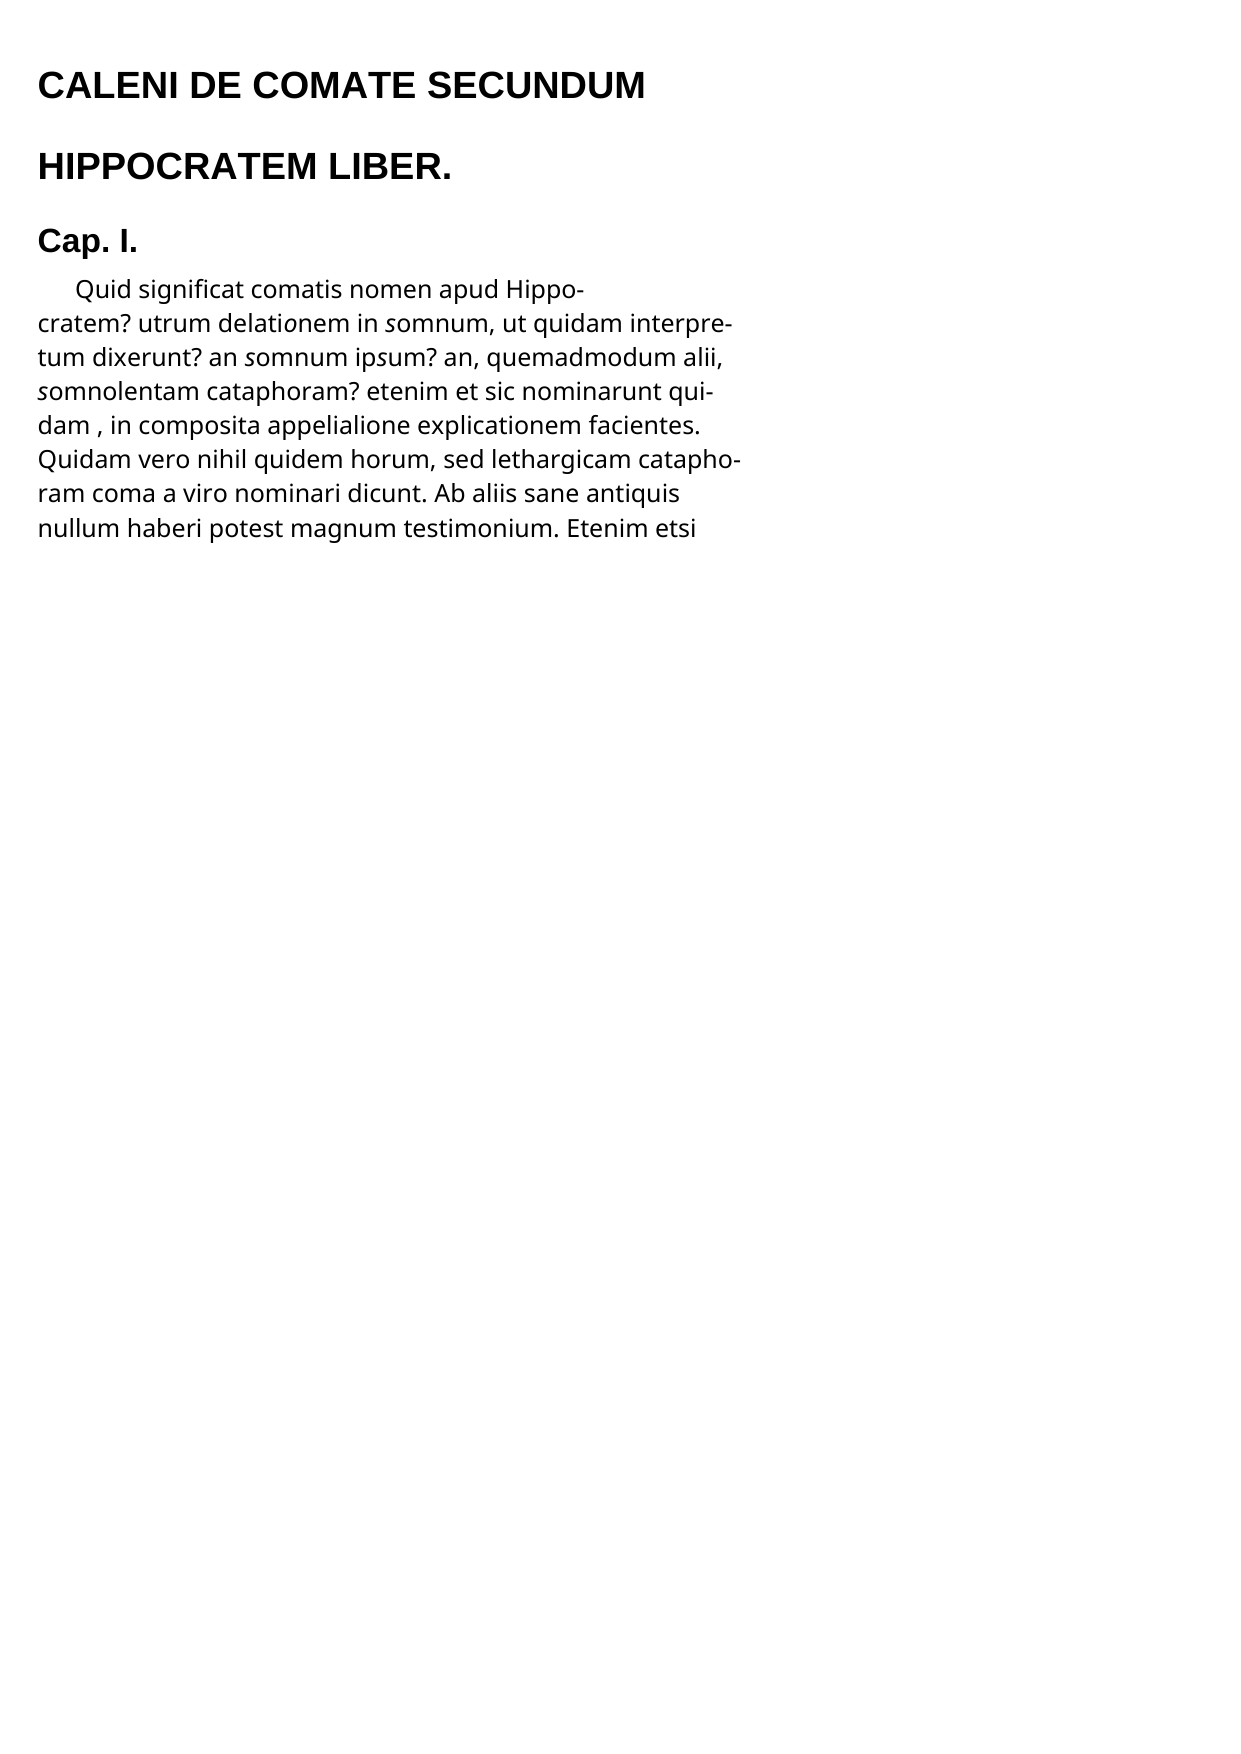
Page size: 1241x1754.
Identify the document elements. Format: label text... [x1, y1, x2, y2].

subtitle HIPPOCRATEM LIBER. [37, 144, 1203, 187]
subtitle Cap. I. [37, 221, 1203, 259]
text Quid significat comatis nomen apud Hippo- cratem? utrum delationem in somnum, ut quidam interpre- tum dixerunt? an somnum ipsum? an, quemadmodum alii, somnolentam cataphoram? etenim et sic nominarunt qui- dam , in composita appelialione explicationem facientes. Quidam vero nihil quidem horum, sed lethargicam catapho- ram coma a viro nominari dicunt. Ab aliis sane antiquis nullum haberi potest magnum testimonium. Etenim etsi [37, 272, 1203, 544]
subtitle CALENI DE COMATE SECUNDUM [37, 62, 1203, 106]
